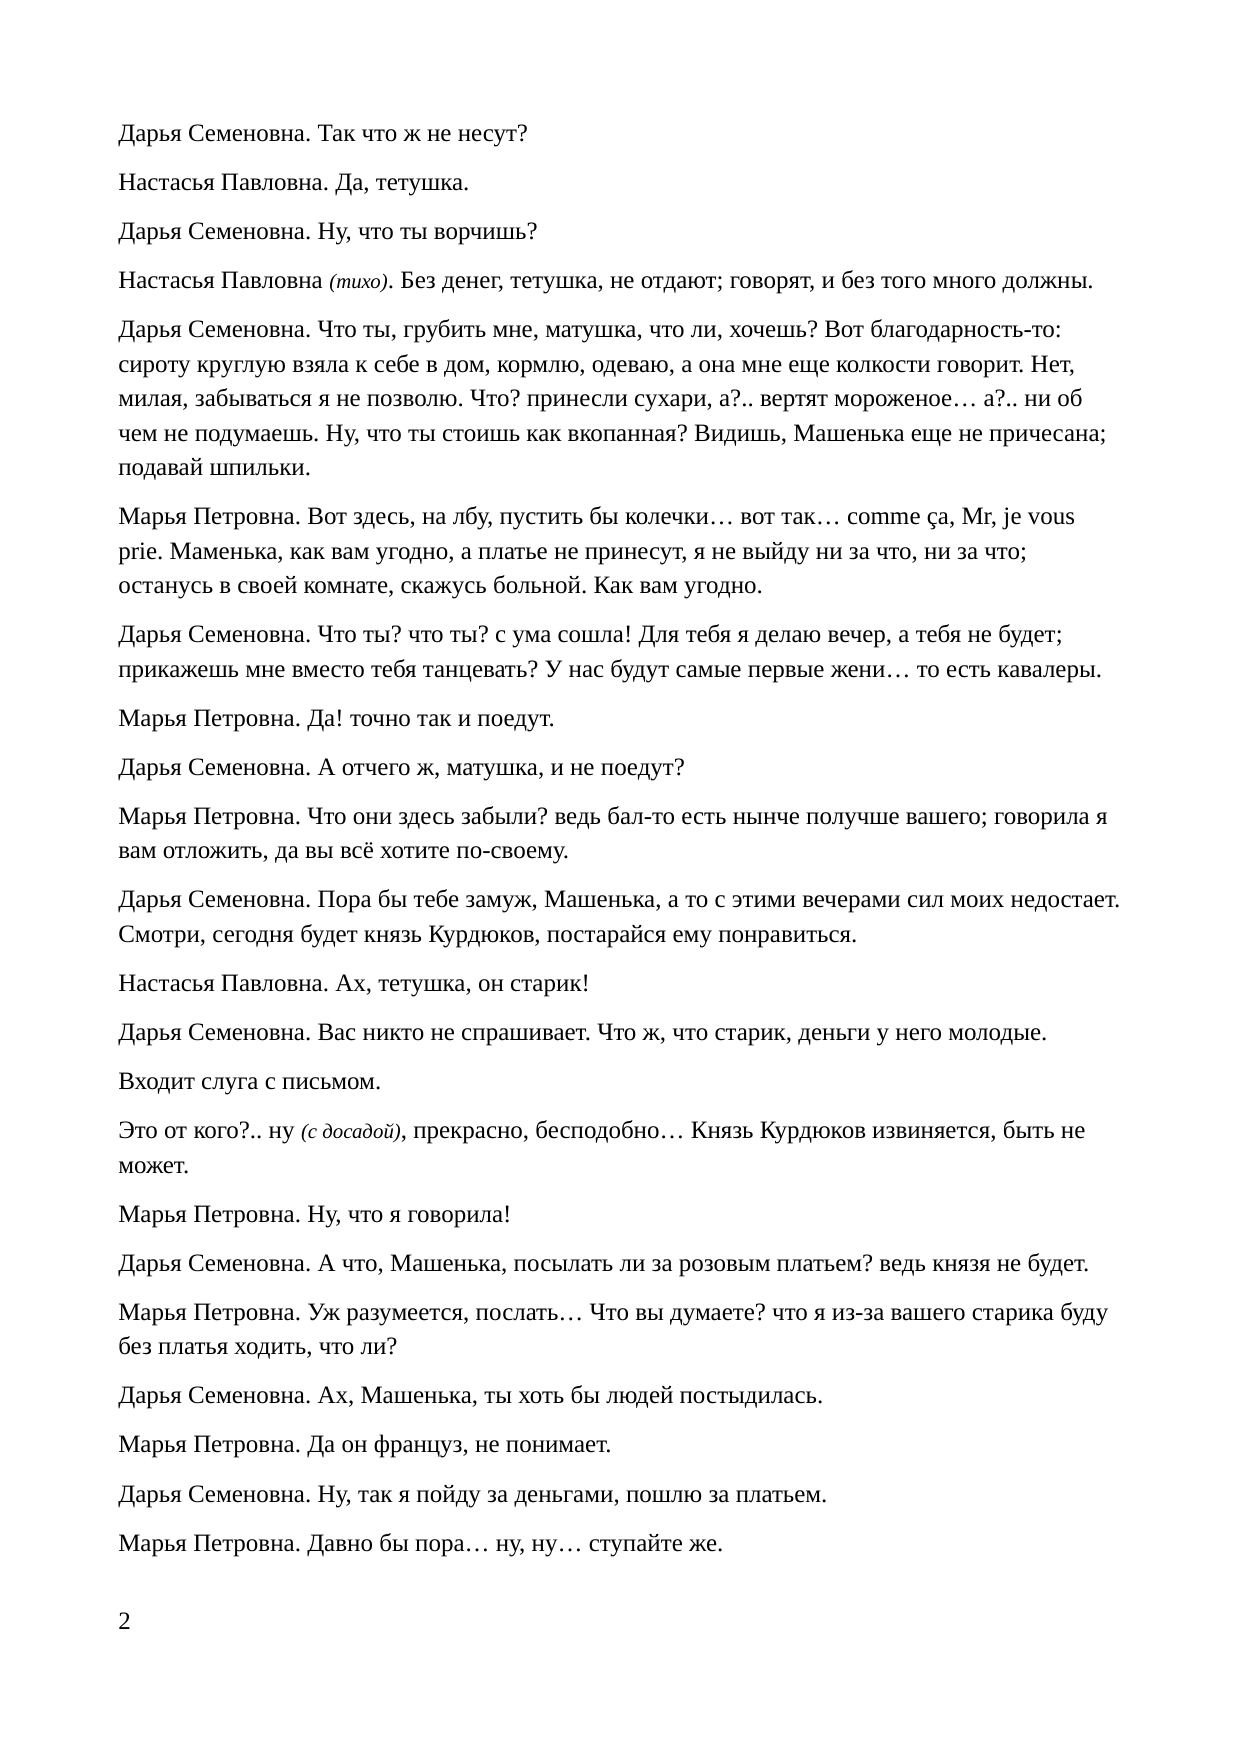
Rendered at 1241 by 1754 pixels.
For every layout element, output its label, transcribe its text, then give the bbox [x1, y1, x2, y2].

text Марья Петровна. Что они здесь забыли? ведь бал-то есть нынче получше вашего; говорила я вам отложить, да вы всё хотите по-своему. [118, 801, 1122, 864]
text Дарья Семеновна. А отчего ж, матушка, и не поедут? [118, 752, 1122, 781]
text Дарья Семеновна. Пора бы тебе замуж, Машенька, а то с этими вечерами сил моих недостает. Смотри, сегодня будет князь Курдюков, постарайся ему понравиться. [118, 884, 1122, 948]
text Марья Петровна. Да! точно так и поедут. [118, 703, 1122, 732]
text Настасья Павловна (тихо). Без денег, тетушка, не отдают; говорят, и без того много должны. [118, 265, 1122, 294]
text Марья Петровна. Да он француз, не понимает. [118, 1429, 1122, 1458]
text Дарья Семеновна. Так что ж не несут? [118, 118, 1122, 147]
text Входит слуга с письмом. [118, 1066, 1122, 1095]
text Дарья Семеновна. Вас никто не спрашивает. Что ж, что старик, деньги у него молодые. [118, 1017, 1122, 1046]
text Настасья Павловна. Да, тетушка. [118, 167, 1122, 196]
text Марья Петровна. Вот здесь, на лбу, пустить бы колечки… вот так… comme ça, Mr, je vous prie. Маменька, как вам угодно, а платье не принесут, я не выйду ни за что, ни за что; останусь в своей комнате, скажусь больной. Как вам угодно. [118, 501, 1122, 599]
text Марья Петровна. Давно бы пора… ну, ну… ступайте же. [118, 1528, 1122, 1556]
text Дарья Семеновна. Ну, что ты ворчишь? [118, 216, 1122, 245]
text Дарья Семеновна. Ну, так я пойду за деньгами, пошлю за платьем. [118, 1479, 1122, 1507]
text Дарья Семеновна. Ах, Машенька, ты хоть бы людей постыдилась. [118, 1381, 1122, 1409]
text Это от кого?.. ну (с досадой), прекрасно, бесподобно… Князь Курдюков извиняется, быть не может. [118, 1115, 1122, 1178]
text Дарья Семеновна. Что ты? что ты? с ума сошла! Для тебя я делаю вечер, а тебя не будет; прикажешь мне вместо тебя танцевать? У нас будут самые первые жени… то есть кавалеры. [118, 619, 1122, 683]
text Дарья Семеновна. А что, Машенька, посылать ли за розовым платьем? ведь князя не будет. [118, 1248, 1122, 1277]
text Марья Петровна. Уж разумеется, послать… Что вы думаете? что я из-за вашего старика буду без платья ходить, что ли? [118, 1297, 1122, 1360]
text Дарья Семеновна. Что ты, грубить мне, матушка, что ли, хочешь? Вот благодарность-то: сироту круглую взяла к себе в дом, кормлю, одеваю, а она мне еще колкости говорит. Нет, милая, забываться я не позволю. Что? принесли сухари, а?.. вертят мороженое… а?.. ни об чем не подумаешь. Ну, что ты стоишь как вкопанная? Видишь, Машенька еще не причесана; подавай шпильки. [118, 314, 1122, 481]
text Марья Петровна. Ну, что я говорила! [118, 1199, 1122, 1228]
text Настасья Павловна. Ах, тетушка, он старик! [118, 968, 1122, 997]
